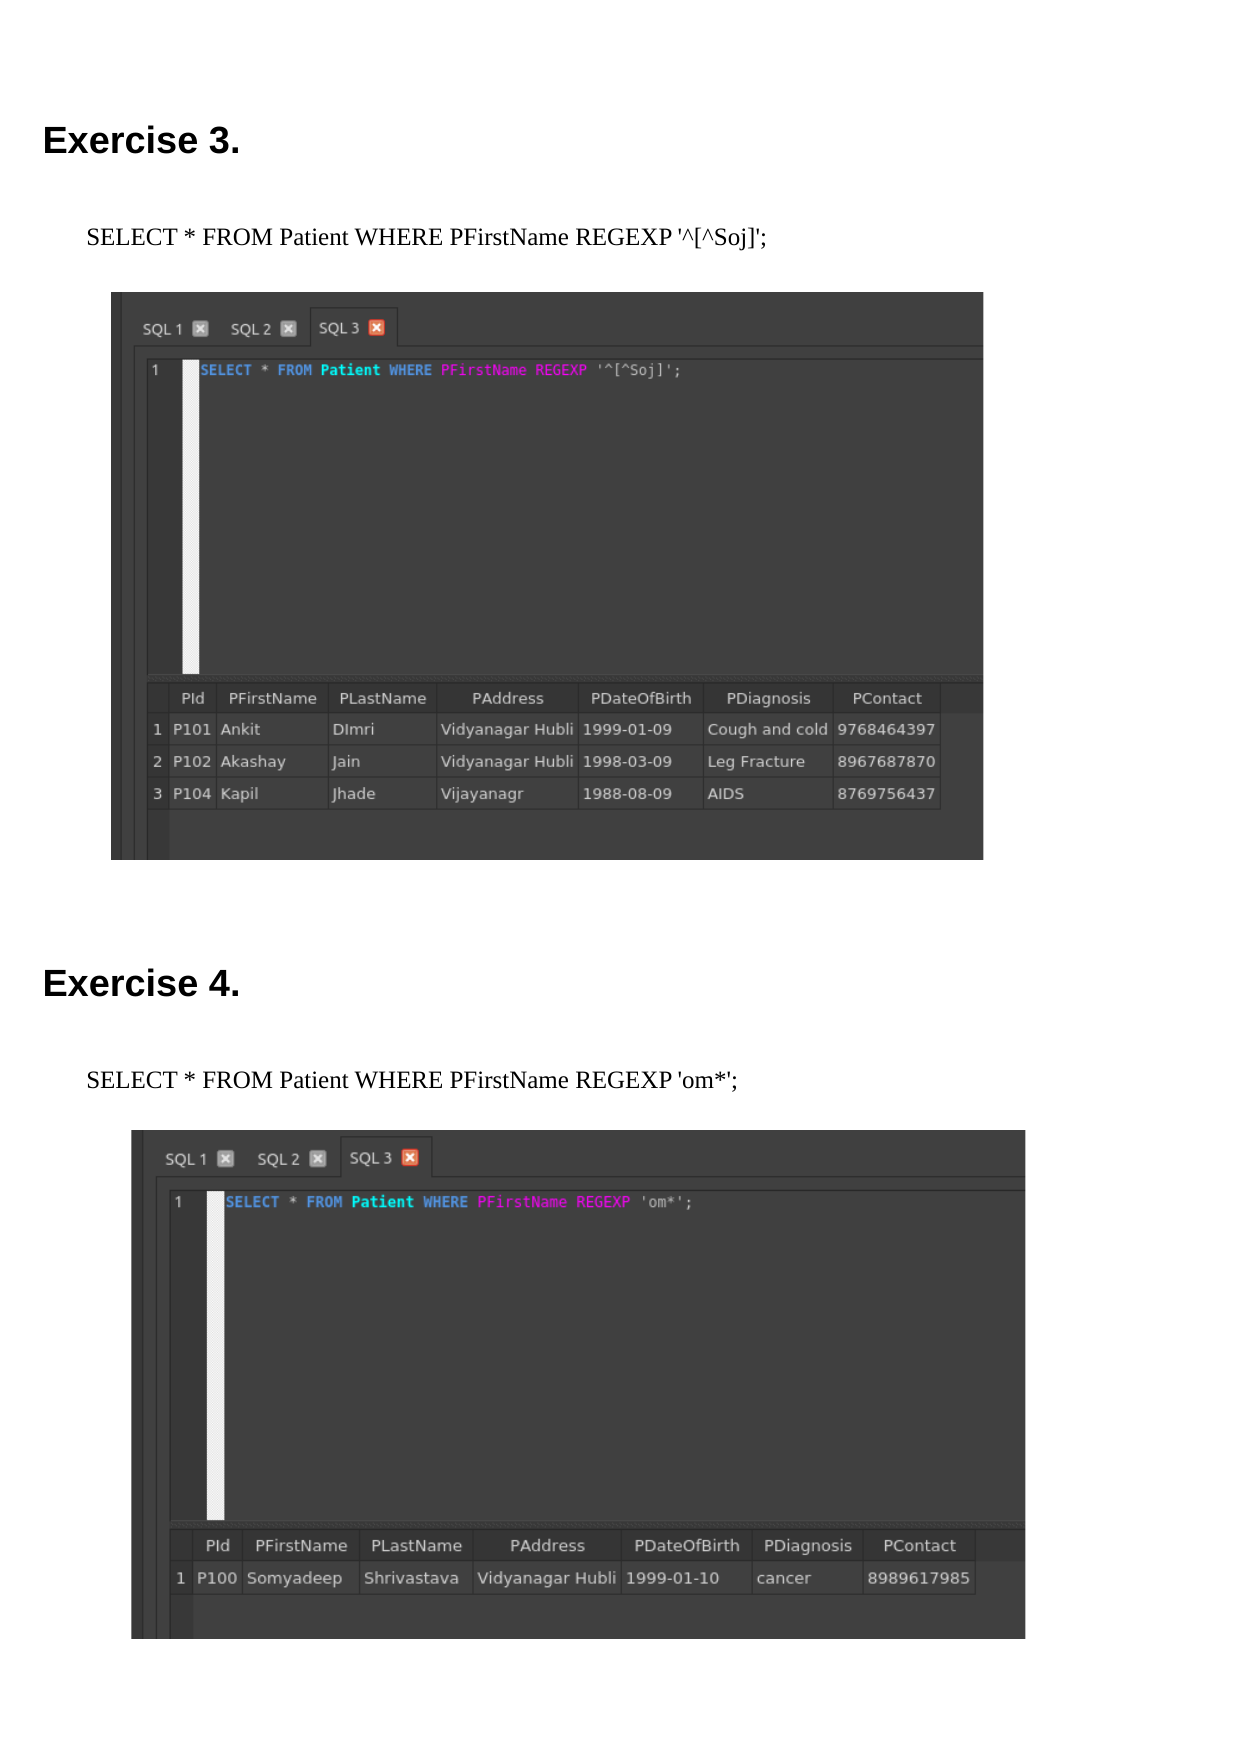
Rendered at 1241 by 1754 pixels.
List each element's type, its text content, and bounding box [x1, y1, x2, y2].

text SELECT * FROM Patient WHERE PFirstName REGEXP 'om*'; [42, 1065, 1200, 1093]
subtitle Exercise 3. [42, 118, 1200, 162]
text SELECT * FROM Patient WHERE PFirstName REGEXP '^[^Soj]'; [42, 222, 1200, 251]
subtitle Exercise 4. [42, 961, 1200, 1004]
